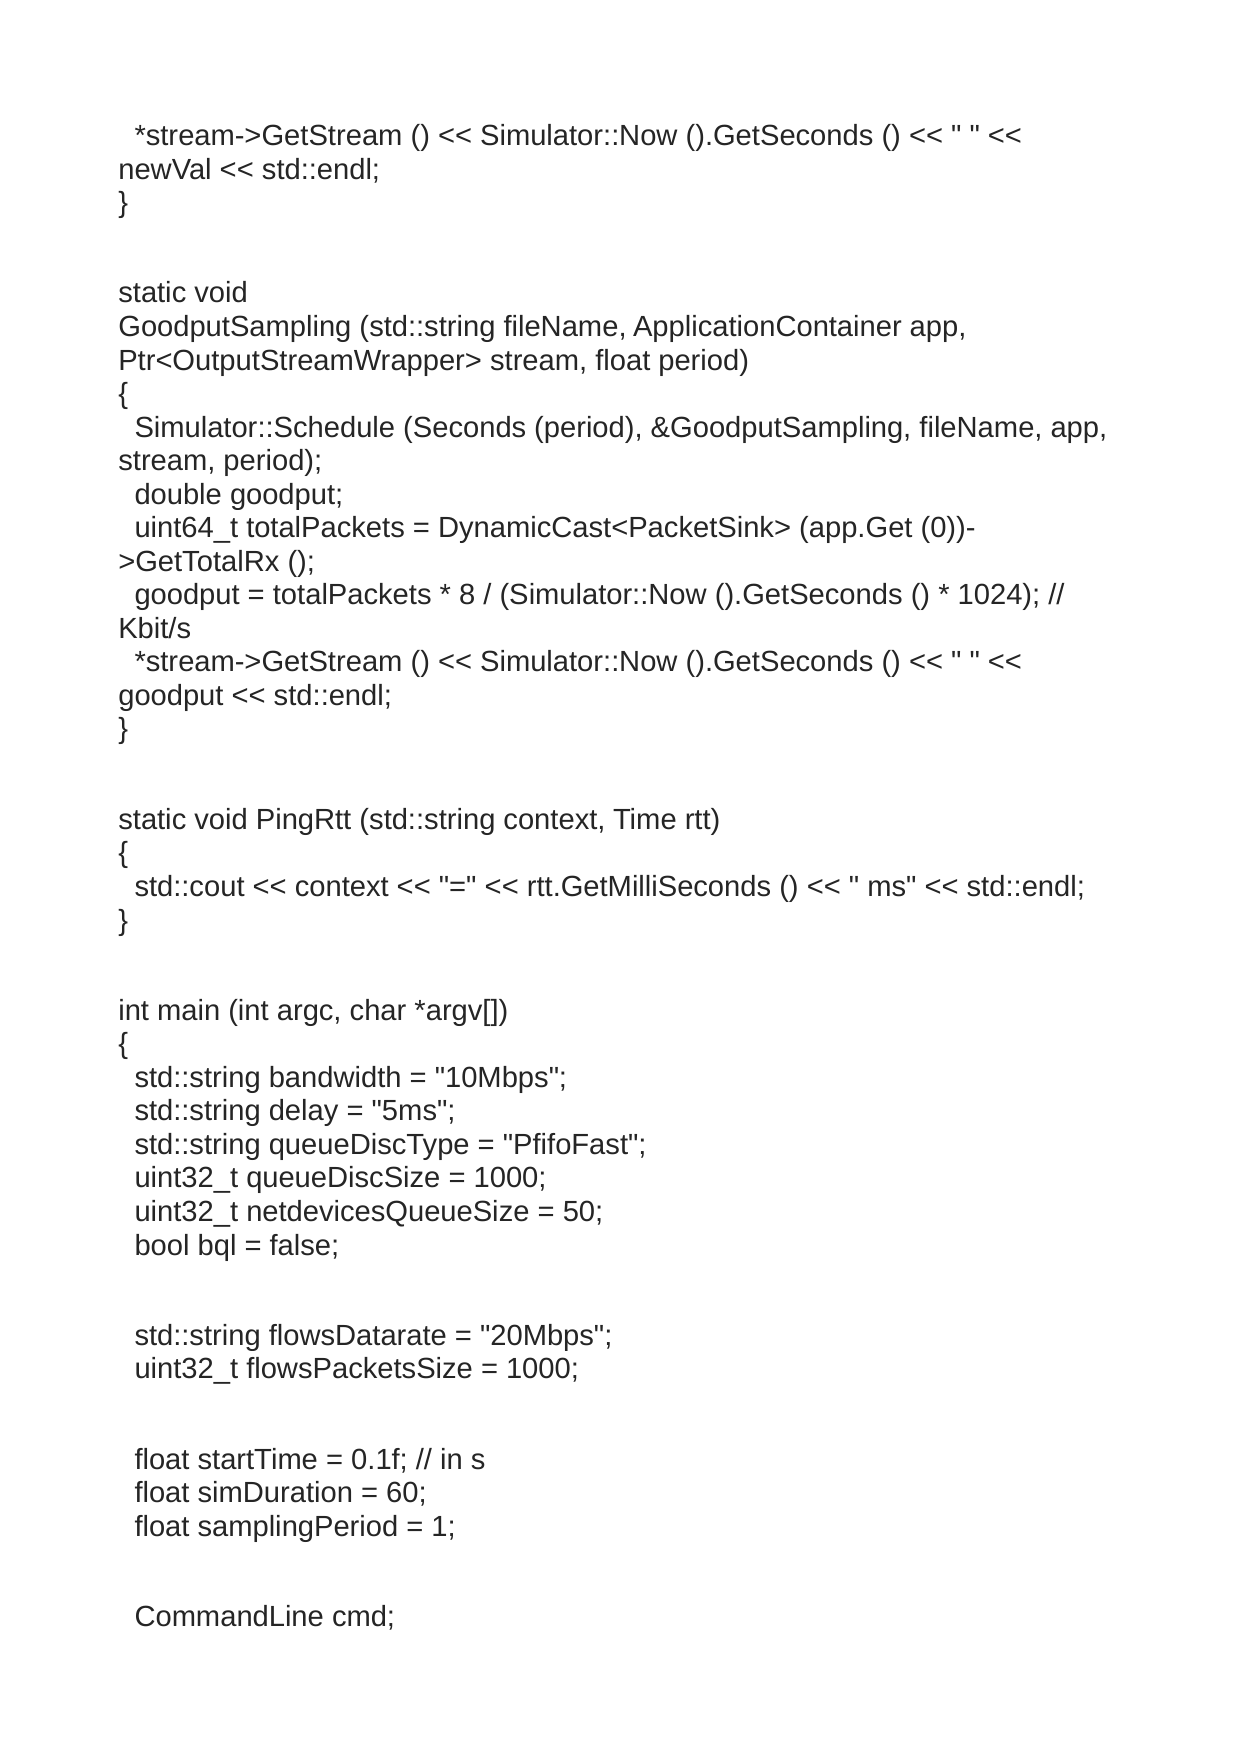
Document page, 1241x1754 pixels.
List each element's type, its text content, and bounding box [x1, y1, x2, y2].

text { [118, 1026, 1122, 1060]
text *stream->GetStream () << Simulator::Now ().GetSeconds () << " " << goodput << std::endl; [118, 644, 1122, 712]
text uint32_t netdevicesQueueSize = 50; [118, 1194, 1122, 1228]
text float samplingPeriod = 1; [118, 1509, 1122, 1542]
text double goodput; [118, 477, 1122, 510]
text } [118, 185, 1122, 219]
text float simDuration = 60; [118, 1475, 1122, 1509]
text static void PingRtt (std::string context, Time rtt) [118, 802, 1122, 835]
text { [118, 835, 1122, 869]
text std::string delay = "5ms"; [118, 1093, 1122, 1127]
text goodput = totalPackets * 8 / (Simulator::Now ().GetSeconds () * 1024); // Kbit/s [118, 577, 1122, 644]
text } [118, 712, 1122, 745]
text } [118, 902, 1122, 936]
text uint32_t queueDiscSize = 1000; [118, 1161, 1122, 1194]
text Simulator::Schedule (Seconds (period), &GoodputSampling, fileName, app, stream, period); [118, 410, 1122, 477]
text bool bql = false; [118, 1228, 1122, 1261]
text *stream->GetStream () << Simulator::Now ().GetSeconds () << " " << newVal << std::endl; [118, 118, 1122, 185]
text std::cout << context << "=" << rtt.GetMilliSeconds () << " ms" << std::endl; [118, 869, 1122, 902]
text CommandLine cmd; [118, 1599, 1122, 1633]
text uint64_t totalPackets = DynamicCast<PacketSink> (app.Get (0))->GetTotalRx (); [118, 510, 1122, 577]
text std::string flowsDatarate = "20Mbps"; [118, 1318, 1122, 1351]
text std::string queueDiscType = "PfifoFast"; [118, 1127, 1122, 1161]
text int main (int argc, char *argv[]) [118, 993, 1122, 1026]
text uint32_t flowsPacketsSize = 1000; [118, 1351, 1122, 1385]
text float startTime = 0.1f; // in s [118, 1442, 1122, 1475]
text std::string bandwidth = "10Mbps"; [118, 1060, 1122, 1093]
text { [118, 376, 1122, 410]
text static void [118, 276, 1122, 309]
text GoodputSampling (std::string fileName, ApplicationContainer app, Ptr<OutputStreamWrapper> stream, float period) [118, 309, 1122, 376]
